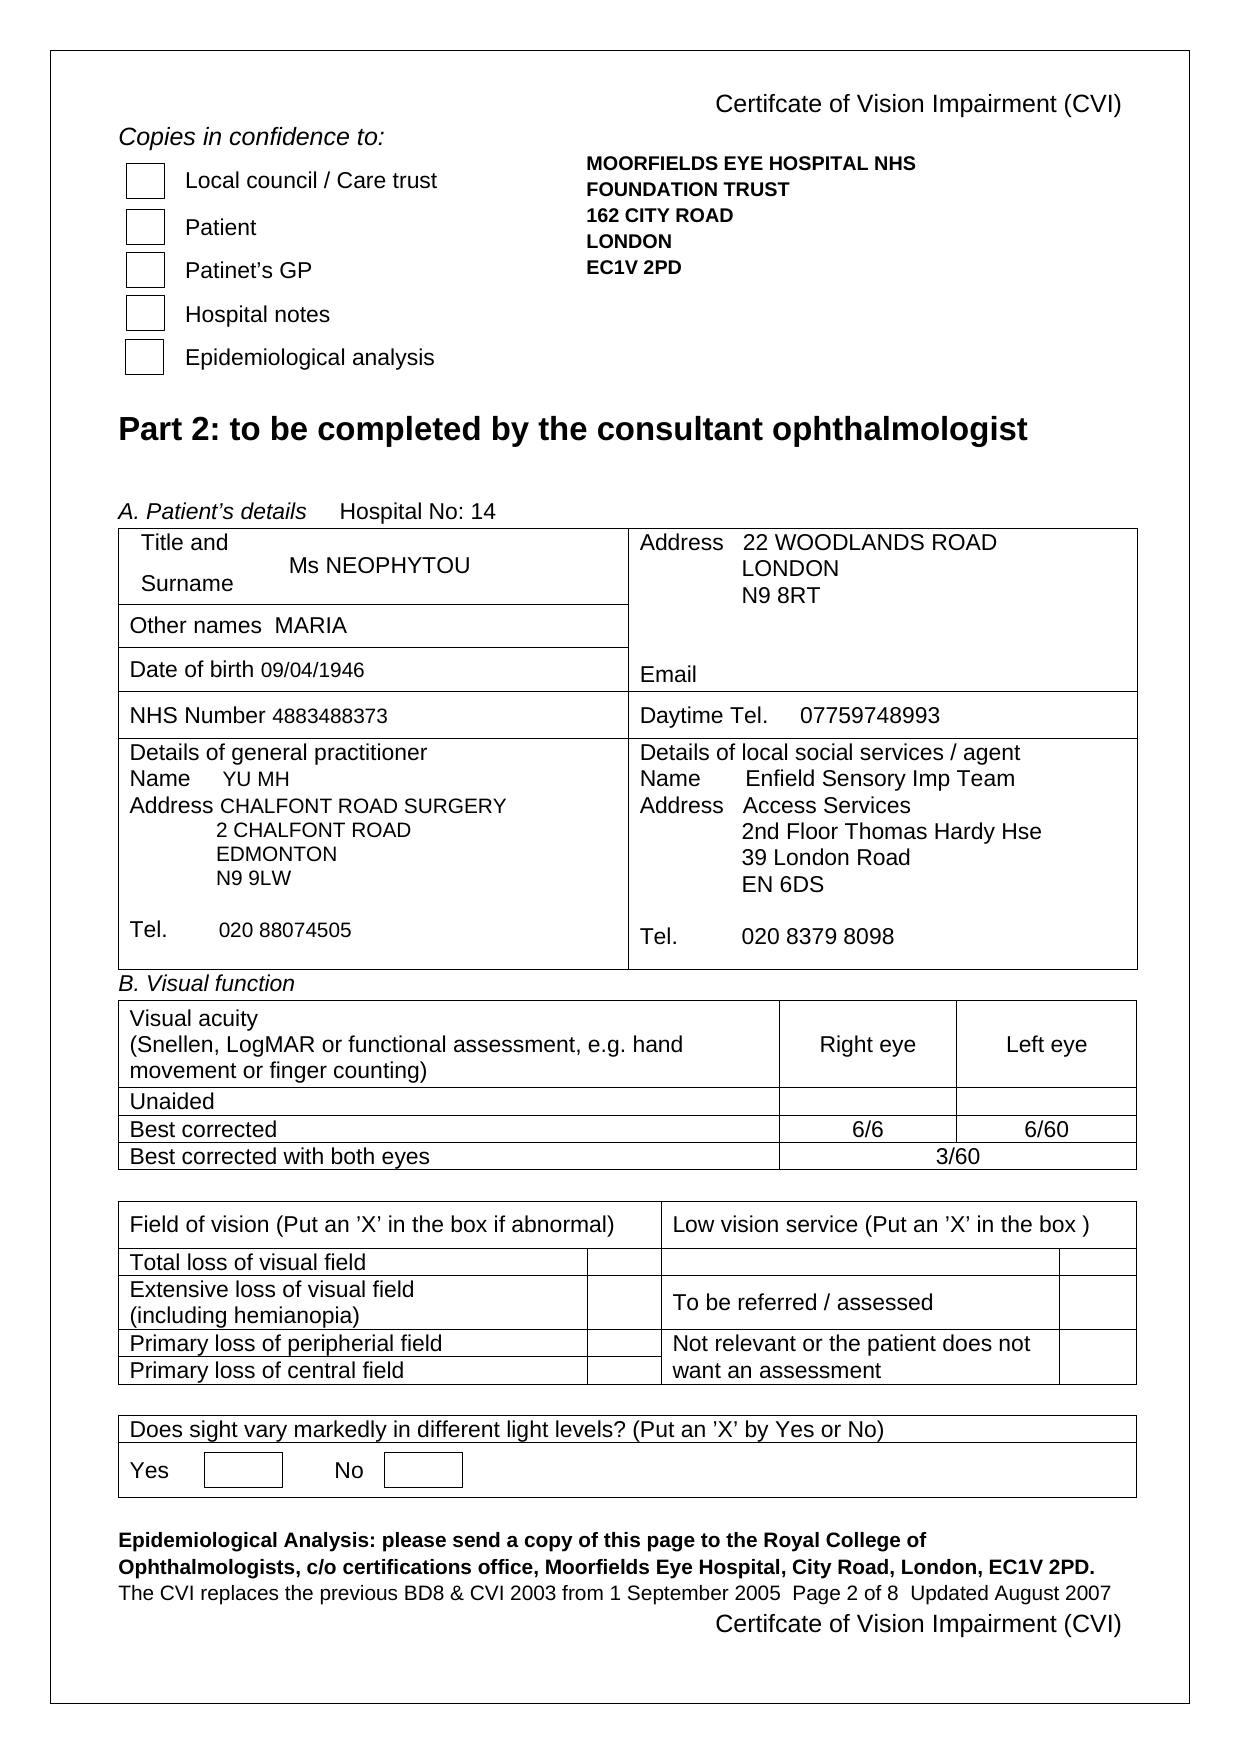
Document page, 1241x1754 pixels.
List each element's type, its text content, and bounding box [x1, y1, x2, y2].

table_header Right eye [780, 1001, 956, 1087]
table_cell Not relevant or the patient does not want an assessment [662, 1330, 1059, 1383]
table_cell Details of general practitioner Name YU MH Address CHALFONT ROAD SURGERY 2 CHALFONT ROAD EDMONTON N9 9LW Tel. 020 88074505 [119, 739, 628, 969]
table_header Ms NEOPHYTOU [277, 529, 617, 601]
table_cell Primary loss of central field [119, 1357, 587, 1383]
table_cell [957, 1088, 1136, 1114]
table_header [118, 155, 174, 205]
table_cell 3/60 [780, 1143, 1136, 1169]
table_header [119, 529, 628, 604]
text A. Patient’s details Hospital No: 14 [118, 498, 1122, 524]
table_header Low vision service (Put an ’X’ in the box ) [662, 1202, 1136, 1247]
text Part 2: to be completed by the consultant ophthalmologist [118, 409, 1122, 448]
table_cell Extensive loss of visual field (including hemianopia) [119, 1276, 587, 1329]
text Epidemiological Analysis: please send a copy of this page to the Royal College of Ophthalmologists, c/o certifications office, Moorfields Eye Hospital, City Road, London, EC1V 2PD. [118, 1528, 1112, 1578]
table_cell Patinet’s GP [174, 249, 452, 293]
table_cell [588, 1276, 661, 1329]
table_cell [1060, 1330, 1136, 1383]
table_cell [118, 205, 174, 249]
table_cell Surname [129, 566, 277, 601]
table_cell [588, 1330, 661, 1356]
table_cell Best corrected with both eyes [119, 1143, 779, 1169]
text B. Visual function [118, 970, 1122, 996]
table_header Address 22 WOODLANDS ROAD LONDON N9 8RT Email [629, 529, 1137, 691]
table_cell 6/6 [780, 1116, 956, 1142]
text Certifcate of Vision Impairment (CVI) [118, 89, 1122, 117]
text FOUNDATION TRUST [586, 177, 1024, 200]
table_cell [118, 249, 174, 293]
table_cell Other names MARIA [119, 605, 628, 647]
table_header Does sight vary markedly in different light levels? (Put an ’X’ by Yes or No) [119, 1416, 1136, 1442]
table_cell Unaided [119, 1088, 779, 1114]
text Copies in confidence to: [118, 122, 1122, 295]
text The CVI replaces the previous BD8 & CVI 2003 from 1 September 2005 Page 2 of 8 Updated August 2007 [118, 1581, 1122, 1605]
table_cell Total loss of visual field [119, 1249, 587, 1275]
table_cell To be referred / assessed [662, 1276, 1059, 1329]
table_cell [662, 1249, 1059, 1275]
table_cell Daytime Tel. 07759748993 [629, 692, 1137, 738]
table_cell Patient [174, 205, 452, 249]
table_cell Epidemiological analysis [174, 336, 452, 379]
text Certifcate of Vision Impairment (CVI) [118, 1608, 1122, 1637]
table_cell [118, 336, 174, 379]
table_cell Details of local social services / agent Name Enfield Sensory Imp Team Address Access Services 2nd Floor Thomas Hardy Hse 39 London Road EN 6DS Tel. 020 8379 8098 [629, 739, 1137, 969]
text LONDON [586, 229, 1024, 252]
table_cell [118, 293, 174, 336]
table_header Visual acuity (Snellen, LogMAR or functional assessment, e.g. hand movement or finger counting) [119, 1001, 779, 1087]
table_cell NHS Number 4883488373 [119, 692, 628, 738]
table_cell 6/60 [957, 1116, 1136, 1142]
table_cell Best corrected [119, 1116, 779, 1142]
table_header Local council / Care trust [174, 155, 452, 205]
table_cell Primary loss of peripherial field [119, 1330, 587, 1356]
table_cell [1060, 1276, 1136, 1329]
table_cell Date of birth 09/04/1946 [119, 648, 628, 691]
table_cell Hospital notes [174, 293, 452, 336]
table_cell [588, 1357, 661, 1383]
table_cell [588, 1249, 661, 1275]
table_header Left eye [957, 1001, 1136, 1087]
table_cell [1060, 1249, 1136, 1275]
text 162 CITY ROAD [586, 203, 1024, 226]
table_cell Yes No [119, 1443, 1136, 1497]
table_header Field of vision (Put an ’X’ in the box if abnormal) [119, 1202, 661, 1247]
text EC1V 2PD [586, 256, 1024, 278]
table_cell [780, 1088, 956, 1114]
table_header Title and [129, 529, 277, 566]
text MOORFIELDS EYE HOSPITAL NHS [586, 151, 1024, 174]
